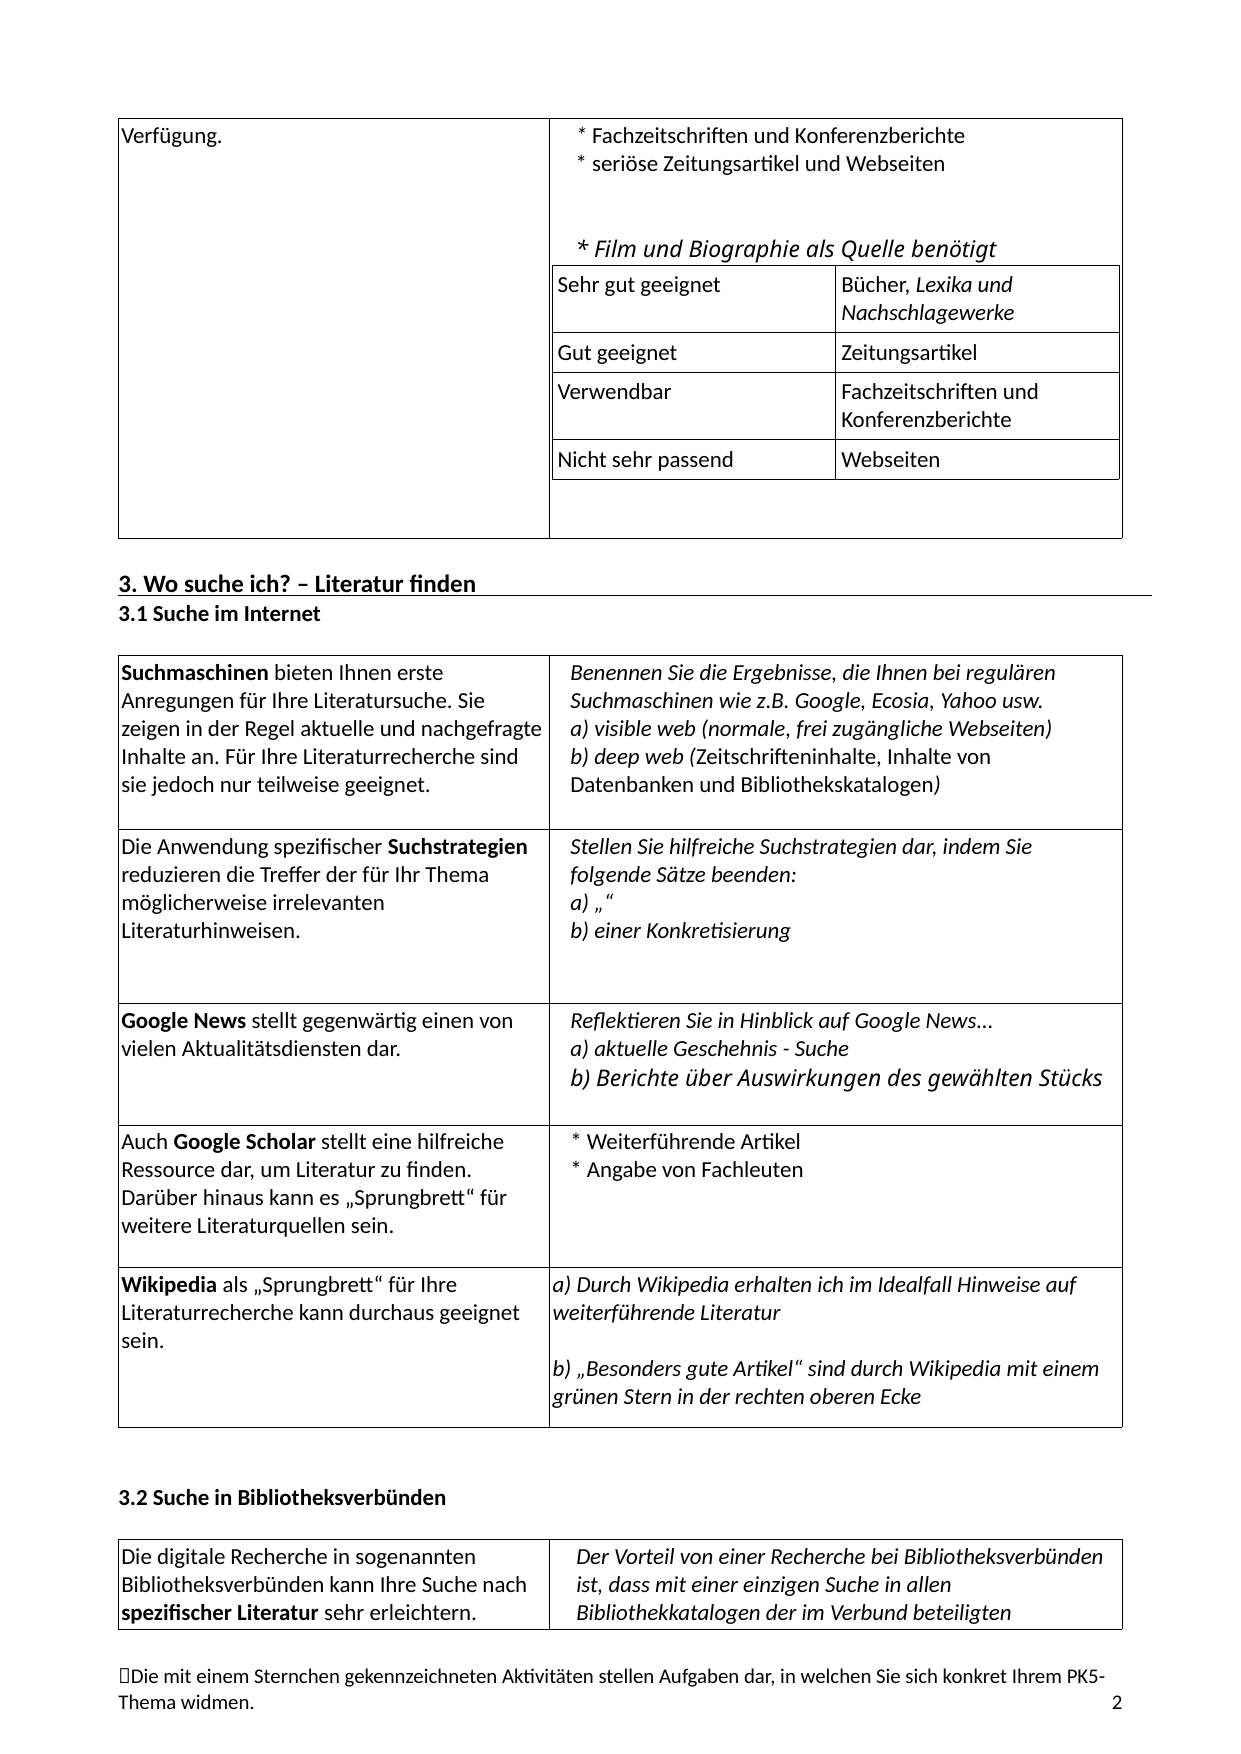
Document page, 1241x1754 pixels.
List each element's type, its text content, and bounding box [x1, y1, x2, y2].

table_cell Webseiten [836, 440, 1119, 479]
table_cell Reflektieren Sie in Hinblick auf Google News... a) aktuelle Geschehnis - Suche b) Berichte über Auswirkungen des gewählten Stücks [550, 1004, 1122, 1124]
table_cell Auch Google Scholar stellt eine hilfreiche Ressource dar, um Literatur zu finden. Darüber hinaus kann es „Sprungbrett“ für weitere Literaturquellen sein. [119, 1126, 549, 1267]
table_cell Stellen Sie hilfreiche Suchstrategien dar, indem Sie folgende Sätze beenden: a) „“ b) einer Konkretisierung [550, 830, 1122, 1003]
table_cell * Weiterführende Artikel * Angabe von Fachleuten [550, 1126, 1122, 1267]
table_cell a) Durch Wikipedia erhalten ich im Idealfall Hinweise auf weiterführende Literatur b) „Besonders gute Artikel“ sind durch Wikipedia mit einem grünen Stern in der rechten oberen Ecke [550, 1268, 1122, 1427]
table_cell Nicht sehr passend [553, 440, 835, 479]
text 3.2 Suche in Bibliotheksverbünden [118, 1483, 1122, 1511]
table_header Verfügung. [119, 119, 549, 538]
table_cell Wikipedia als „Sprungbrett“ für Ihre Literaturrecherche kann durchaus geeignet sein. [119, 1268, 549, 1427]
text 3. Wo suche ich? – Literatur finden [118, 568, 1122, 595]
table_header * Fachzeitschriften und Konferenzberichte * seriöse Zeitungsartikel und Webseiten * Film und Biographie als Quelle benötigt [550, 119, 1122, 538]
table_header Bücher, Lexika und Nachschlagewerke [836, 266, 1119, 332]
text 3.1 Suche im Internet [118, 599, 1122, 627]
table_cell Zeitungsartikel [836, 333, 1119, 372]
table_header Sehr gut geeignet [553, 266, 835, 332]
table_header Benennen Sie die Ergebnisse, die Ihnen bei regulären Suchmaschinen wie z.B. Google, Ecosia, Yahoo usw. a) visible web (normale, frei zugängliche Webseiten) b) deep web (Zeitschrifteninhalte, Inhalte von Datenbanken und Bibliothekskatalogen) [550, 656, 1122, 829]
table_header Suchmaschinen bieten Ihnen erste Anregungen für Ihre Literatursuche. Sie zeigen in der Regel aktuelle und nachgefragte Inhalte an. Für Ihre Literaturrecherche sind sie jedoch nur teilweise geeignet. [119, 656, 549, 829]
table_header Die digitale Recherche in sogenannten Bibliotheksverbünden kann Ihre Suche nach spezifischer Literatur sehr erleichtern. [119, 1540, 549, 1629]
table_cell Die Anwendung spezifischer Suchstrategien reduzieren die Treffer der für Ihr Thema möglicherweise irrelevanten Literaturhinweisen. [119, 830, 549, 1003]
table_cell Verwendbar [553, 373, 835, 439]
table_cell Google News stellt gegenwärtig einen von vielen Aktualitätsdiensten dar. [119, 1004, 549, 1124]
table_header Der Vorteil von einer Recherche bei Bibliotheksverbünden ist, dass mit einer einzigen Suche in allen Bibliothekkatalogen der im Verbund beteiligten [550, 1540, 1122, 1629]
table_cell Gut geeignet [553, 333, 835, 372]
table_cell Fachzeitschriften und Konferenzberichte [836, 373, 1119, 439]
